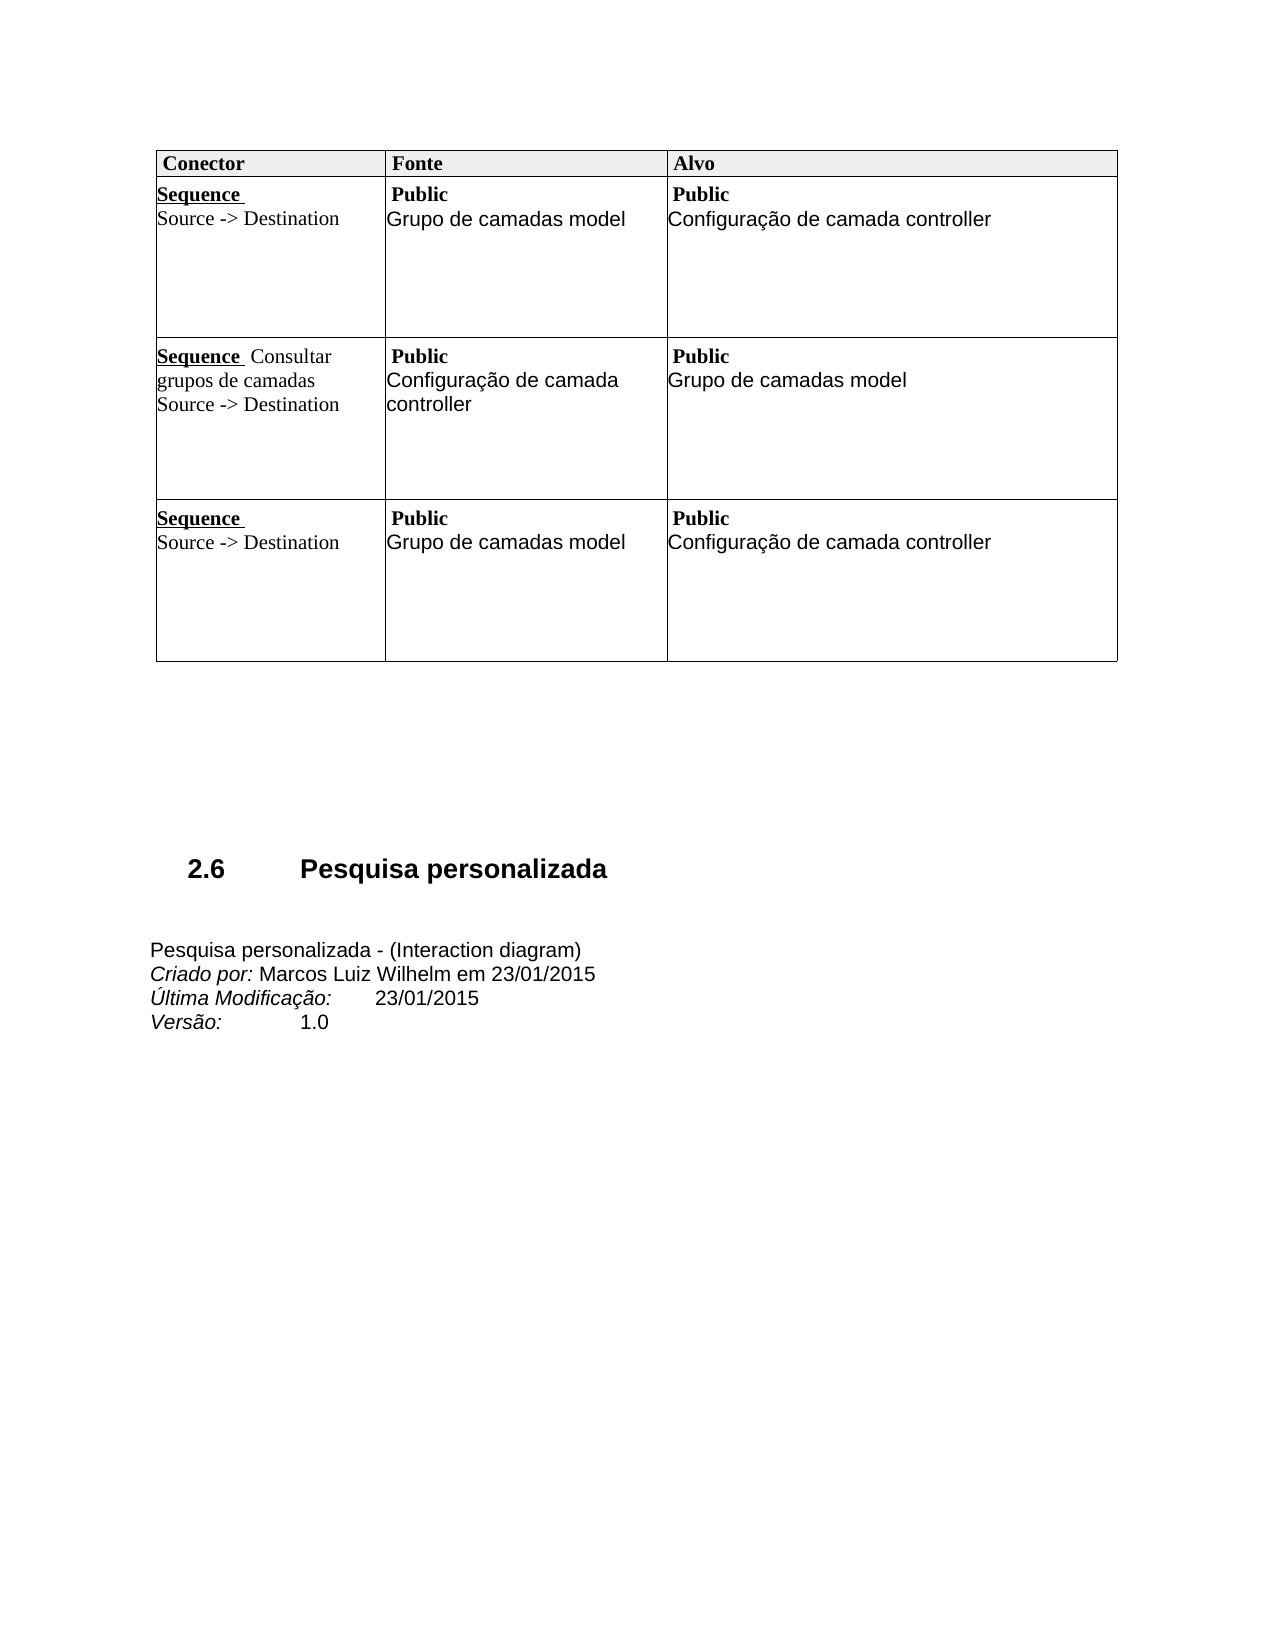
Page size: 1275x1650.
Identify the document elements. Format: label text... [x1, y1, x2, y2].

text Última Modificação: 23/01/2015 [150, 986, 1125, 1010]
table_cell Public Grupo de camadas model [386, 500, 667, 661]
table_header Alvo [668, 151, 1117, 176]
table_cell Public Configuração de camada controller [668, 500, 1117, 661]
text Pesquisa personalizada - (Interaction diagram) [150, 938, 1125, 962]
list Pesquisa personalizada [187, 853, 1125, 884]
table_cell Public Grupo de camadas model [668, 338, 1117, 499]
table_cell Public Configuração de camada controller [386, 338, 667, 499]
table_header Fonte [386, 151, 667, 176]
table_cell Sequence Consultar grupos de camadas Source -> Destination [157, 338, 385, 499]
text Criado por: Marcos Luiz Wilhelm em 23/01/2015 [150, 962, 1125, 986]
table_cell Sequence Source -> Destination [157, 177, 385, 337]
text Versão: 1.0 [150, 1010, 1125, 1034]
table_cell Sequence Source -> Destination [157, 500, 385, 661]
table_header Conector [157, 151, 385, 176]
table_cell Public Grupo de camadas model [386, 177, 667, 337]
table_cell Public Configuração de camada controller [668, 177, 1117, 337]
